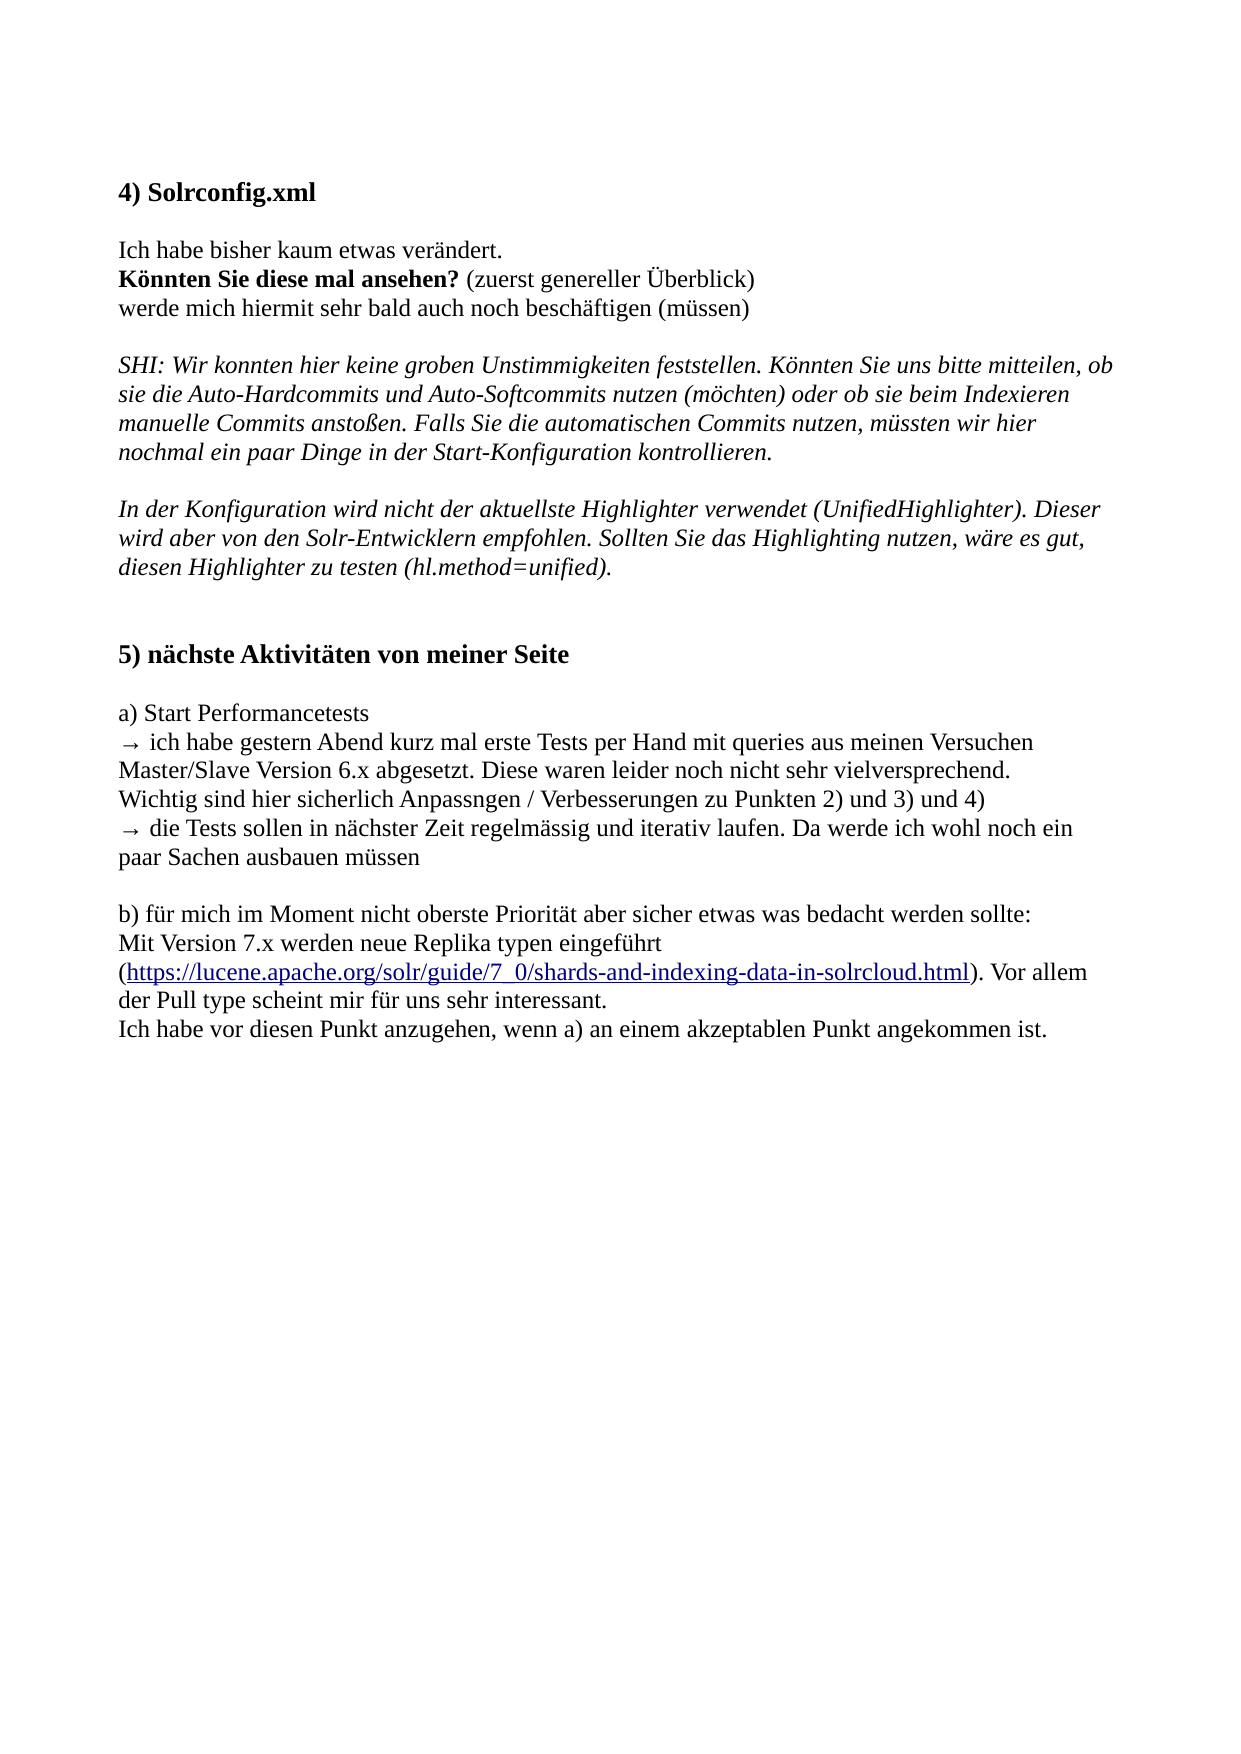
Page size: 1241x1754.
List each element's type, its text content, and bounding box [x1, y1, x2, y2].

text 4) Solrconfig.xml [118, 176, 1122, 207]
text Ich habe vor diesen Punkt anzugehen, wenn a) an einem akzeptablen Punkt angekommen ist. [118, 1014, 1122, 1043]
text b) für mich im Moment nicht oberste Priorität aber sicher etwas was bedacht werden sollte: Mit Version 7.x werden neue Replika typen eingeführt (https://lucene.apache.org/solr/guide/7_0/shards-and-indexing-data-in-solrcloud.html). Vor allem der Pull type scheint mir für uns sehr interessant. [118, 899, 1122, 1014]
text SHI: Wir konnten hier keine groben Unstimmigkeiten feststellen. Könnten Sie uns bitte mitteilen, ob sie die Auto-Hardcommits und Auto-Softcommits nutzen (möchten) oder ob sie beim Indexieren manuelle Commits anstoßen. Falls Sie die automatischen Commits nutzen, müssten wir hier nochmal ein paar Dinge in der Start-Konfiguration kontrollieren. [118, 351, 1122, 466]
text Ich habe bisher kaum etwas verändert. Könnten Sie diese mal ansehen? (zuerst genereller Überblick) werde mich hiermit sehr bald auch noch beschäftigen (müssen) [118, 236, 1122, 322]
text 5) nächste Aktivitäten von meiner Seite a) Start Performancetests → ich habe gestern Abend kurz mal erste Tests per Hand mit queries aus meinen Versuchen Master/Slave Version 6.x abgesetzt. Diese waren leider noch nicht sehr vielversprechend. Wichtig sind hier sicherlich Anpassngen / Verbesserungen zu Punkten 2) und 3) und 4) [118, 638, 1122, 813]
text In der Konfiguration wird nicht der aktuellste Highlighter verwendet (UnifiedHighlighter). Dieser wird aber von den Solr-Entwicklern empfohlen. Sollten Sie das Highlighting nutzen, wäre es gut, diesen Highlighter zu testen (hl.method=unified). [118, 494, 1122, 581]
text → die Tests sollen in nächster Zeit regelmässig und iterativ laufen. Da werde ich wohl noch ein paar Sachen ausbauen müssen [118, 813, 1122, 870]
